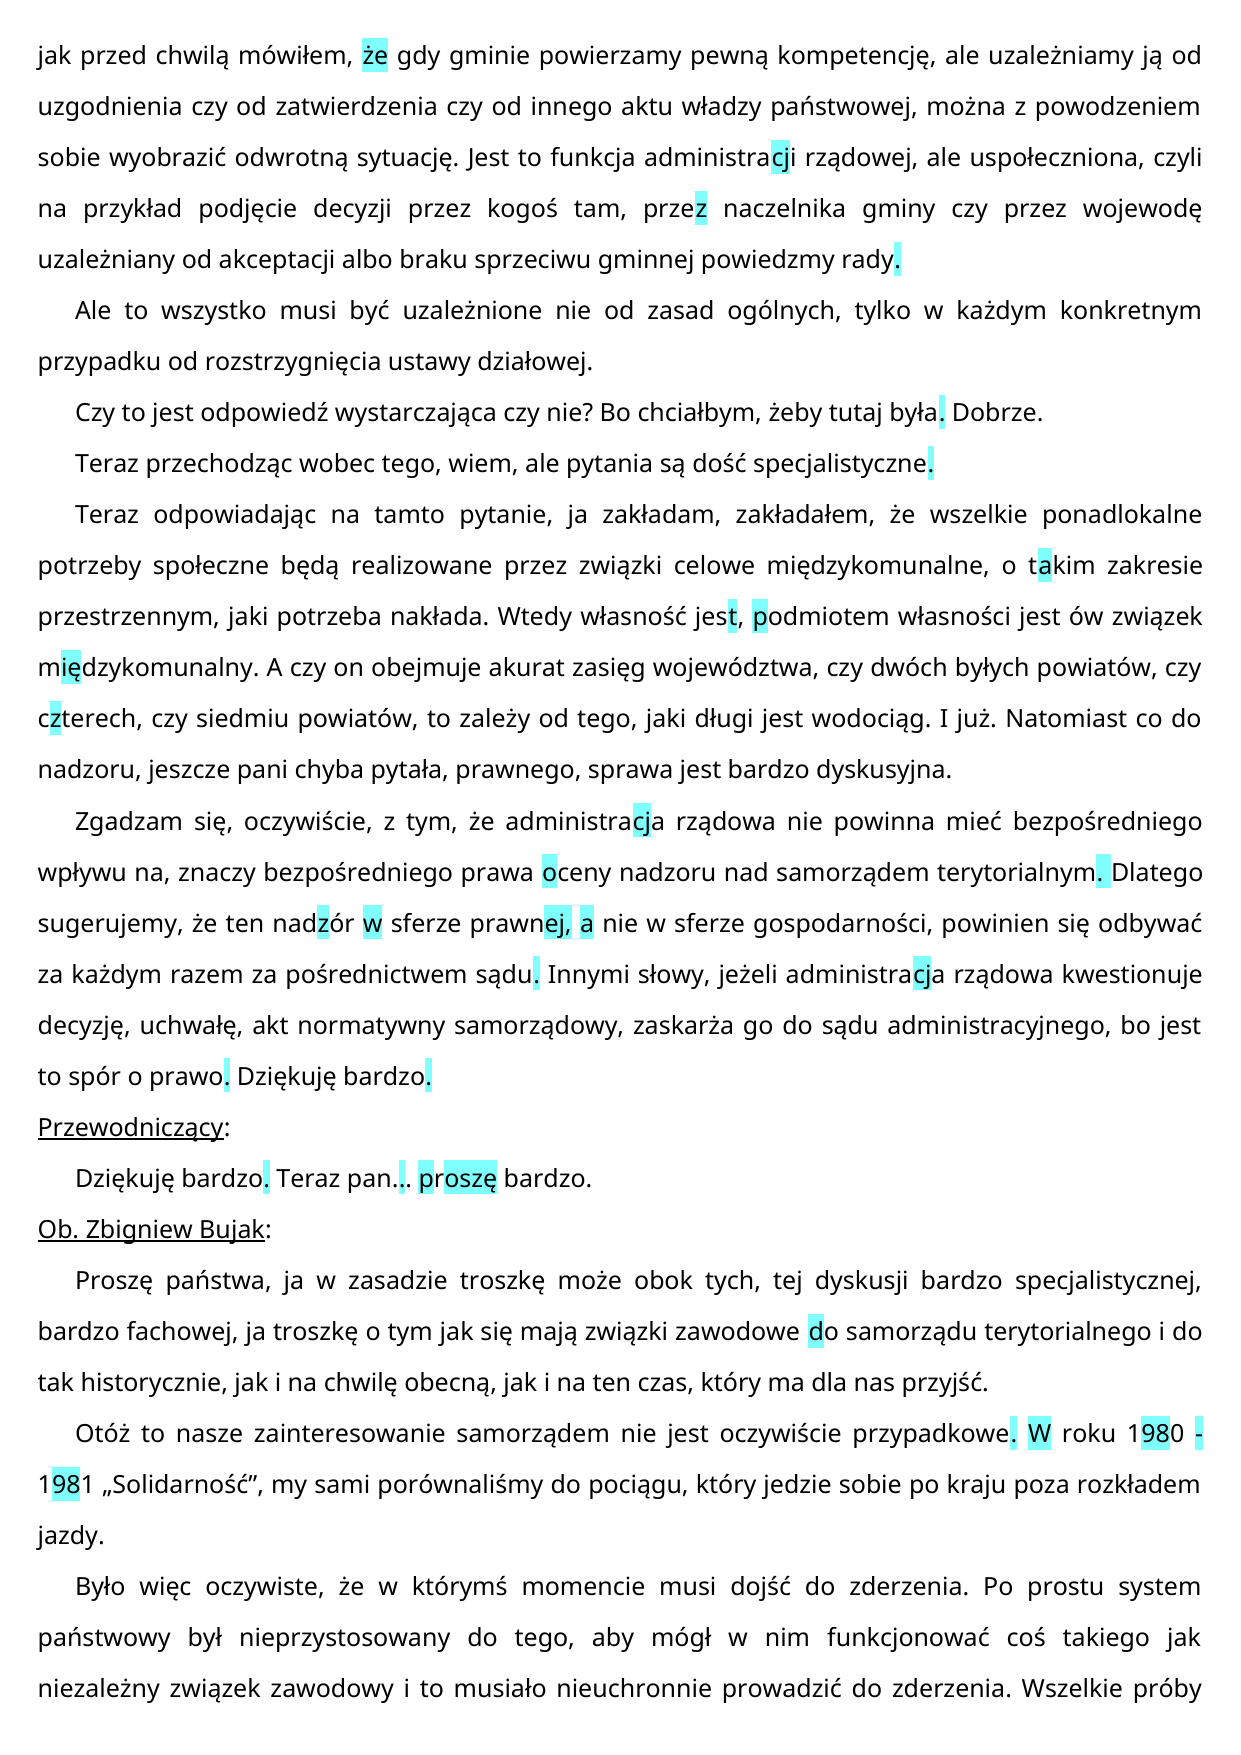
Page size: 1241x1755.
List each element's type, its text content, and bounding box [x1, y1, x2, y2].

text Zgadzam się, oczywiście, z tym, że administracja rządowa nie powinna mieć bezpośredniego wpływu na, znaczy bezpośredniego prawa oceny nadzoru nad samorządem terytorialnym. Dlatego sugerujemy, że ten nadzór w sferze prawnej, a nie w sferze gospodarności, powinien się odbywać za każdym razem za pośrednictwem sądu. Innymi słowy, jeżeli administracja rządowa kwestionuje decyzję, uchwałę, akt normatywny samorządowy, zaskarża go do sądu administracyjnego, bo jest to spór o prawo. Dziękuję bardzo. [37, 803, 1203, 1092]
text Otóż to nasze zainteresowanie samorządem nie jest oczywiście przypadkowe. W roku 1980 -1981 „Solidarność”, my sami porównaliśmy do pociągu, który jedzie sobie po kraju poza rozkładem jazdy. [37, 1416, 1203, 1552]
text Było więc oczywiste, że w którymś momencie musi dojść do zderzenia. Po prostu system państwowy był nieprzystosowany do tego, aby mógł w nim funkcjonować coś takiego jak niezależny związek zawodowy i to musiało nieuchronnie prowadzić do zderzenia. Wszelkie próby [37, 1569, 1203, 1705]
text Ob. Zbigniew Bujak: [37, 1211, 1203, 1246]
text jak przed chwilą mówiłem, że gdy gminie powierzamy pewną kompetencję, ale uzależniamy ją od uzgodnienia czy od zatwierdzenia czy od innego aktu władzy państwowej, można z powodzeniem sobie wyobrazić odwrotną sytuację. Jest to funkcja administracji rządowej, ale uspołeczniona, czyli na przykład podjęcie decyzji przez kogoś tam, przez naczelnika gminy czy przez wojewodę uzależniany od akceptacji albo braku sprzeciwu gminnej powiedzmy rady. [37, 37, 1203, 276]
text Ale to wszystko musi być uzależnione nie od zasad ogólnych, tylko w każdym konkretnym przypadku od rozstrzygnięcia ustawy działowej. [37, 293, 1203, 378]
text Czy to jest odpowiedź wystarczająca czy nie? Bo chciałbym, żeby tutaj była. Dobrze. [37, 395, 1203, 429]
text Przewodniczący: [37, 1109, 1203, 1143]
text Dziękuję bardzo. Teraz pan... proszę bardzo. [37, 1160, 1203, 1194]
text Teraz odpowiadając na tamto pytanie, ja zakładam, zakładałem, że wszelkie ponadlokalne potrzeby społeczne będą realizowane przez związki celowe międzykomunalne, o takim zakresie przestrzennym, jaki potrzeba nakłada. Wtedy własność jest, podmiotem własności jest ów związek międzykomunalny. A czy on obejmuje akurat zasięg województwa, czy dwóch byłych powiatów, czy czterech, czy siedmiu powiatów, to zależy od tego, jaki długi jest wodociąg. I już. Natomiast co do nadzoru, jeszcze pani chyba pytała, prawnego, sprawa jest bardzo dyskusyjna. [37, 497, 1203, 786]
text Teraz przechodząc wobec tego, wiem, ale pytania są dość specjalistyczne. [37, 446, 1203, 480]
text Proszę państwa, ja w zasadzie troszkę może obok tych, tej dyskusji bardzo specjalistycznej, bardzo fachowej, ja troszkę o tym jak się mają związki zawodowe do samorządu terytorialnego i do tak historycznie, jak i na chwilę obecną, jak i na ten czas, który ma dla nas przyjść. [37, 1262, 1203, 1399]
